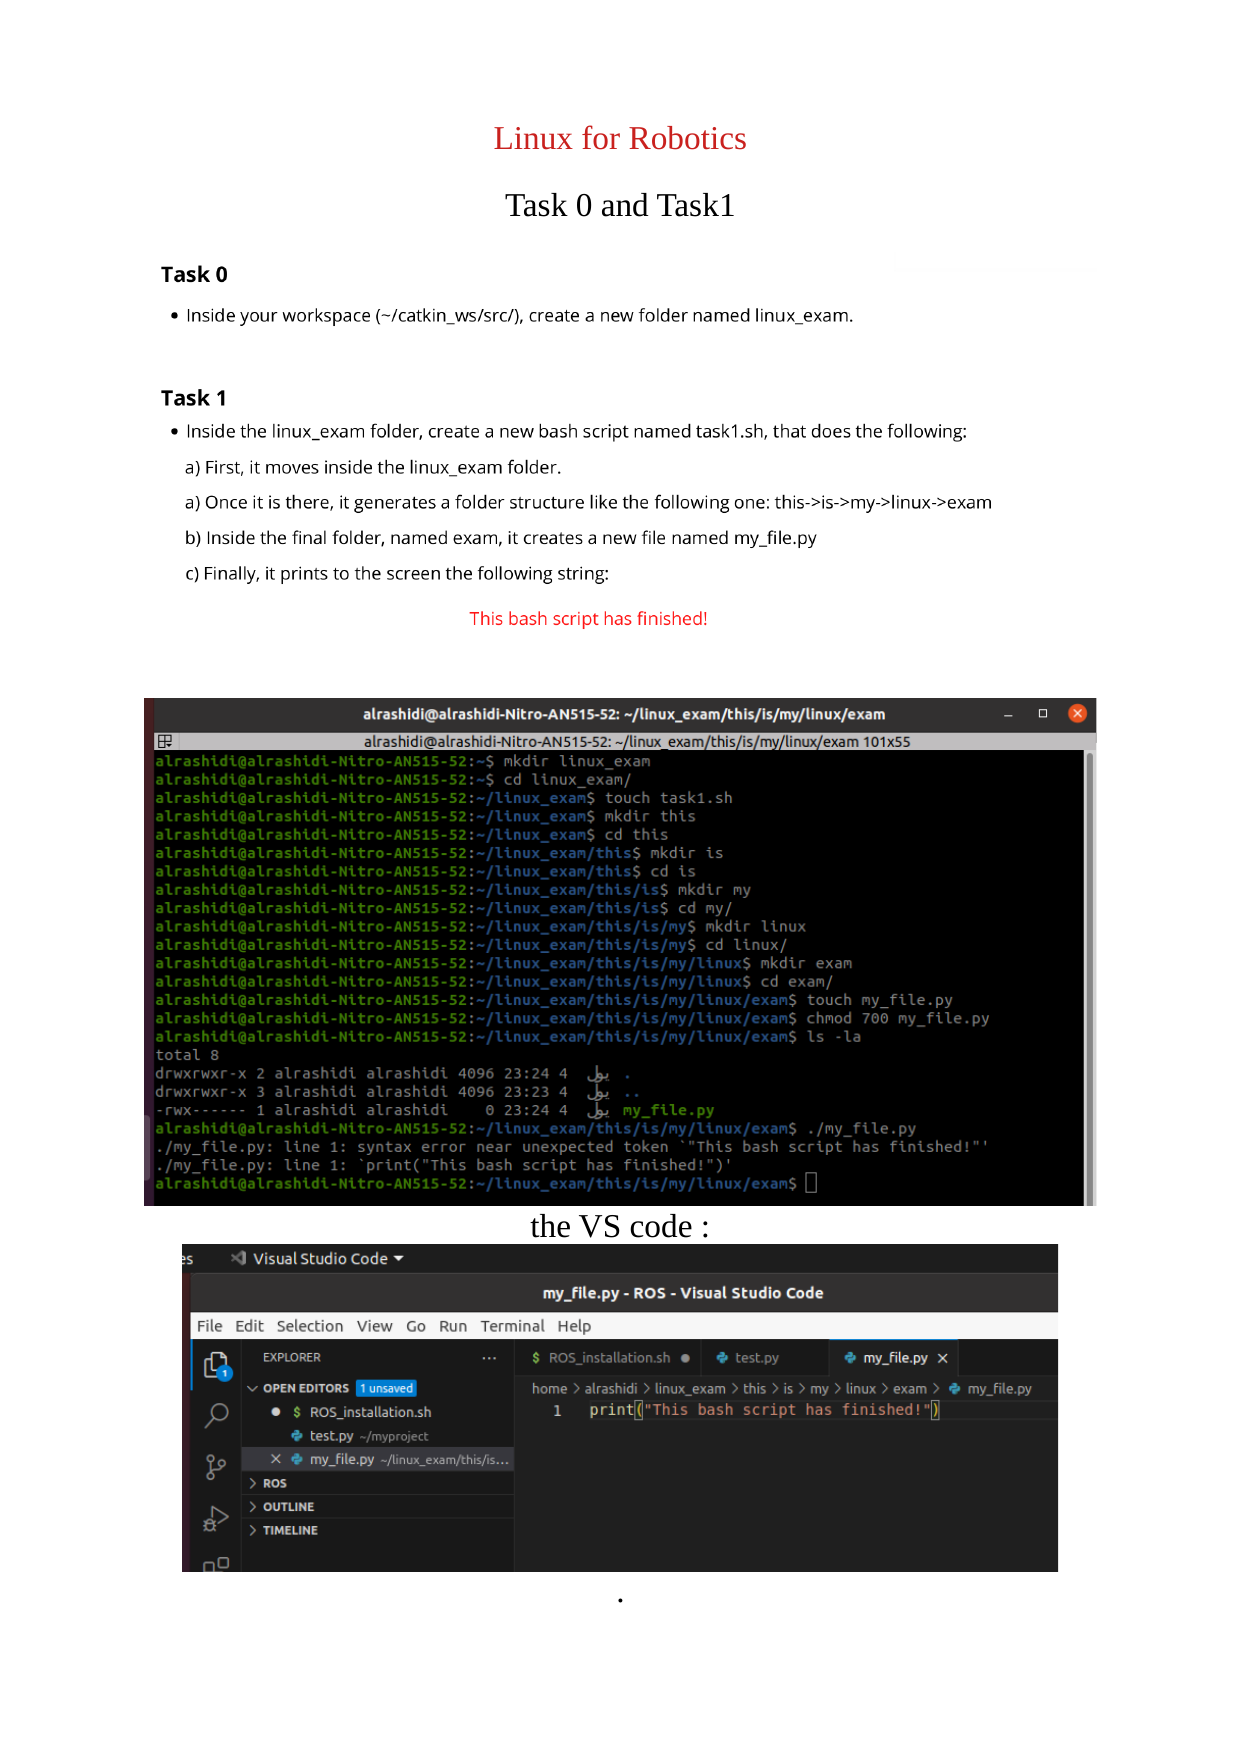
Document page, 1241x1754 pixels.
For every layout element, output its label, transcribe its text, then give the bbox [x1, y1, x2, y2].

picture [144, 698, 1097, 1206]
text Task 0 and Task1 [118, 185, 1122, 223]
picture [143, 252, 1097, 642]
text the VS code : [118, 699, 1122, 1244]
text . [118, 1244, 1122, 1610]
text Linux for Robotics [118, 118, 1122, 156]
picture [182, 1244, 1059, 1572]
